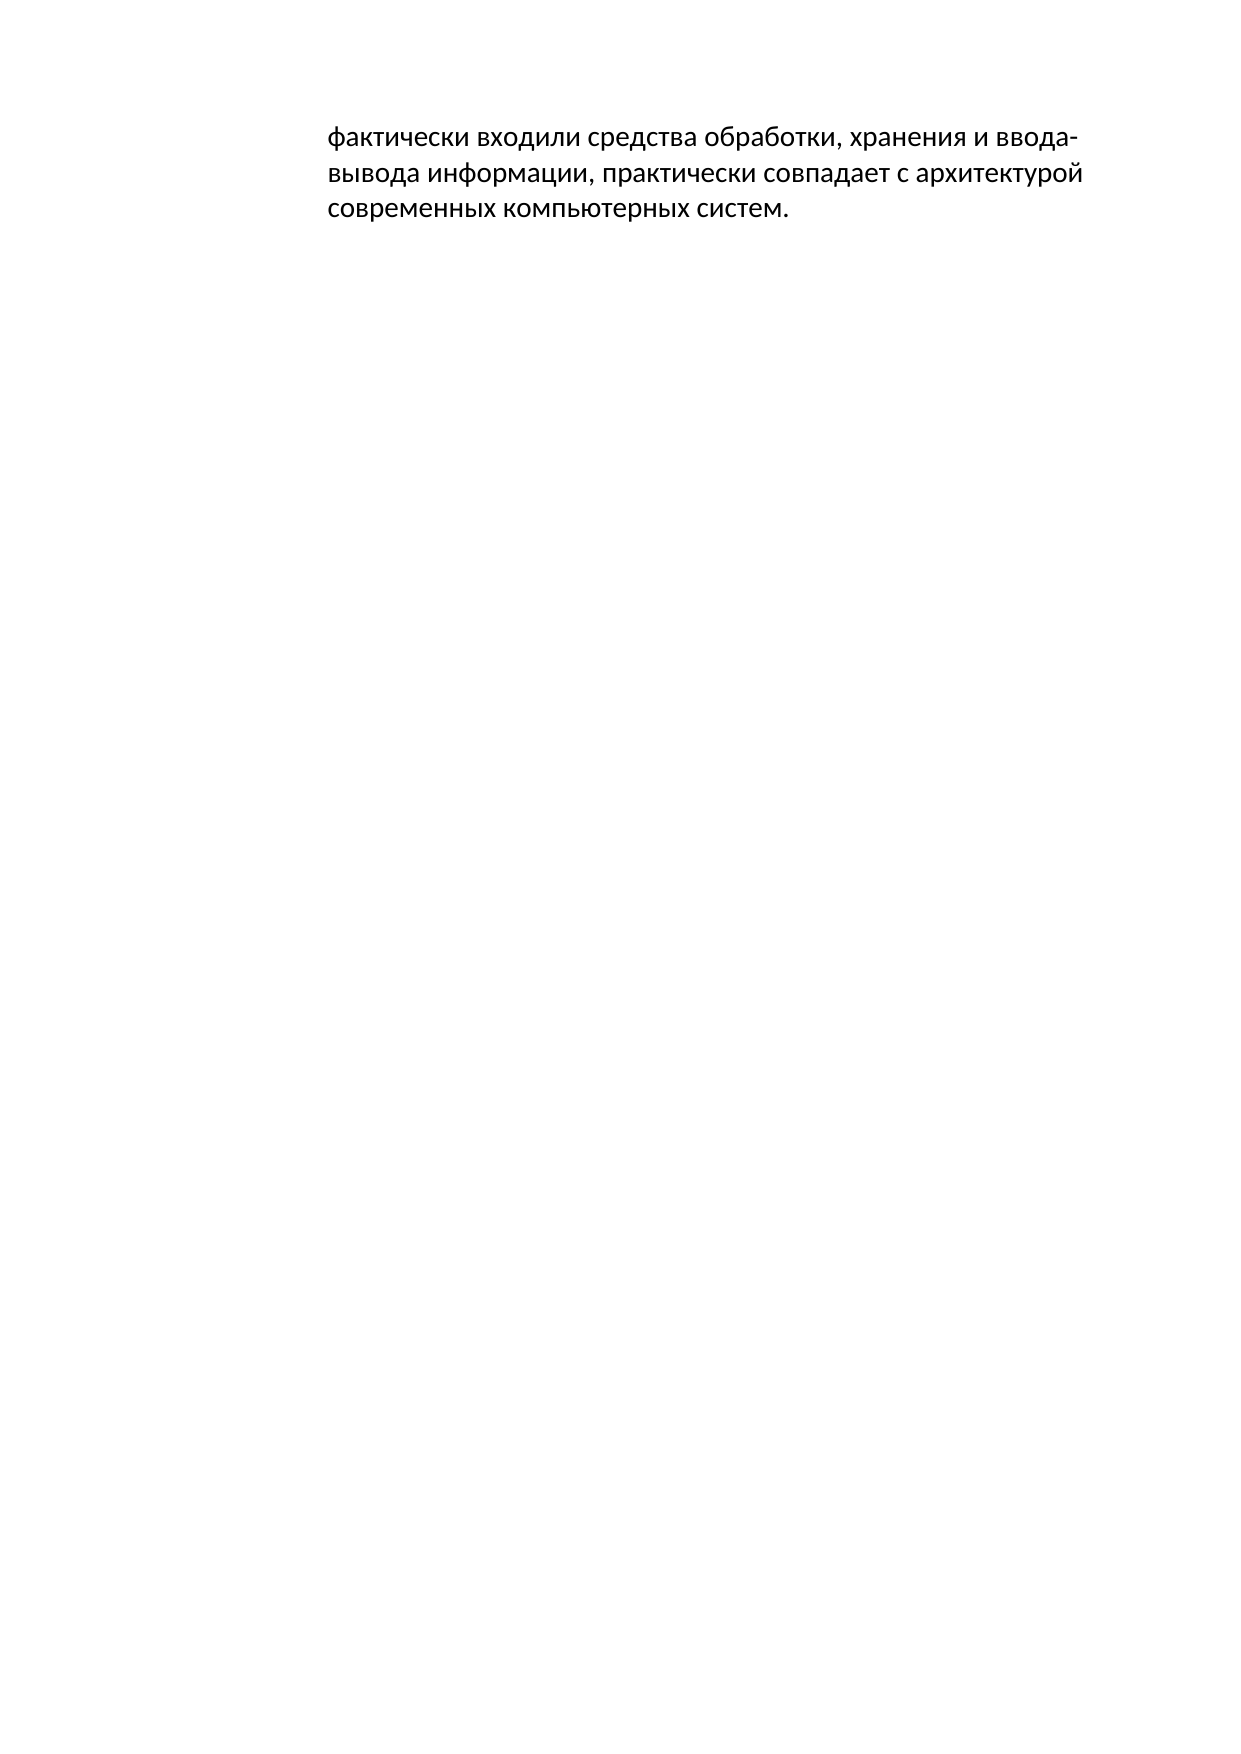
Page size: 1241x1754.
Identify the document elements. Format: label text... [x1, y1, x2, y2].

text фактически входили средства обработки, хранения и ввода-вывода информации, практически совпадает с архитектурой современных компьютерных систем. [327, 118, 1152, 225]
